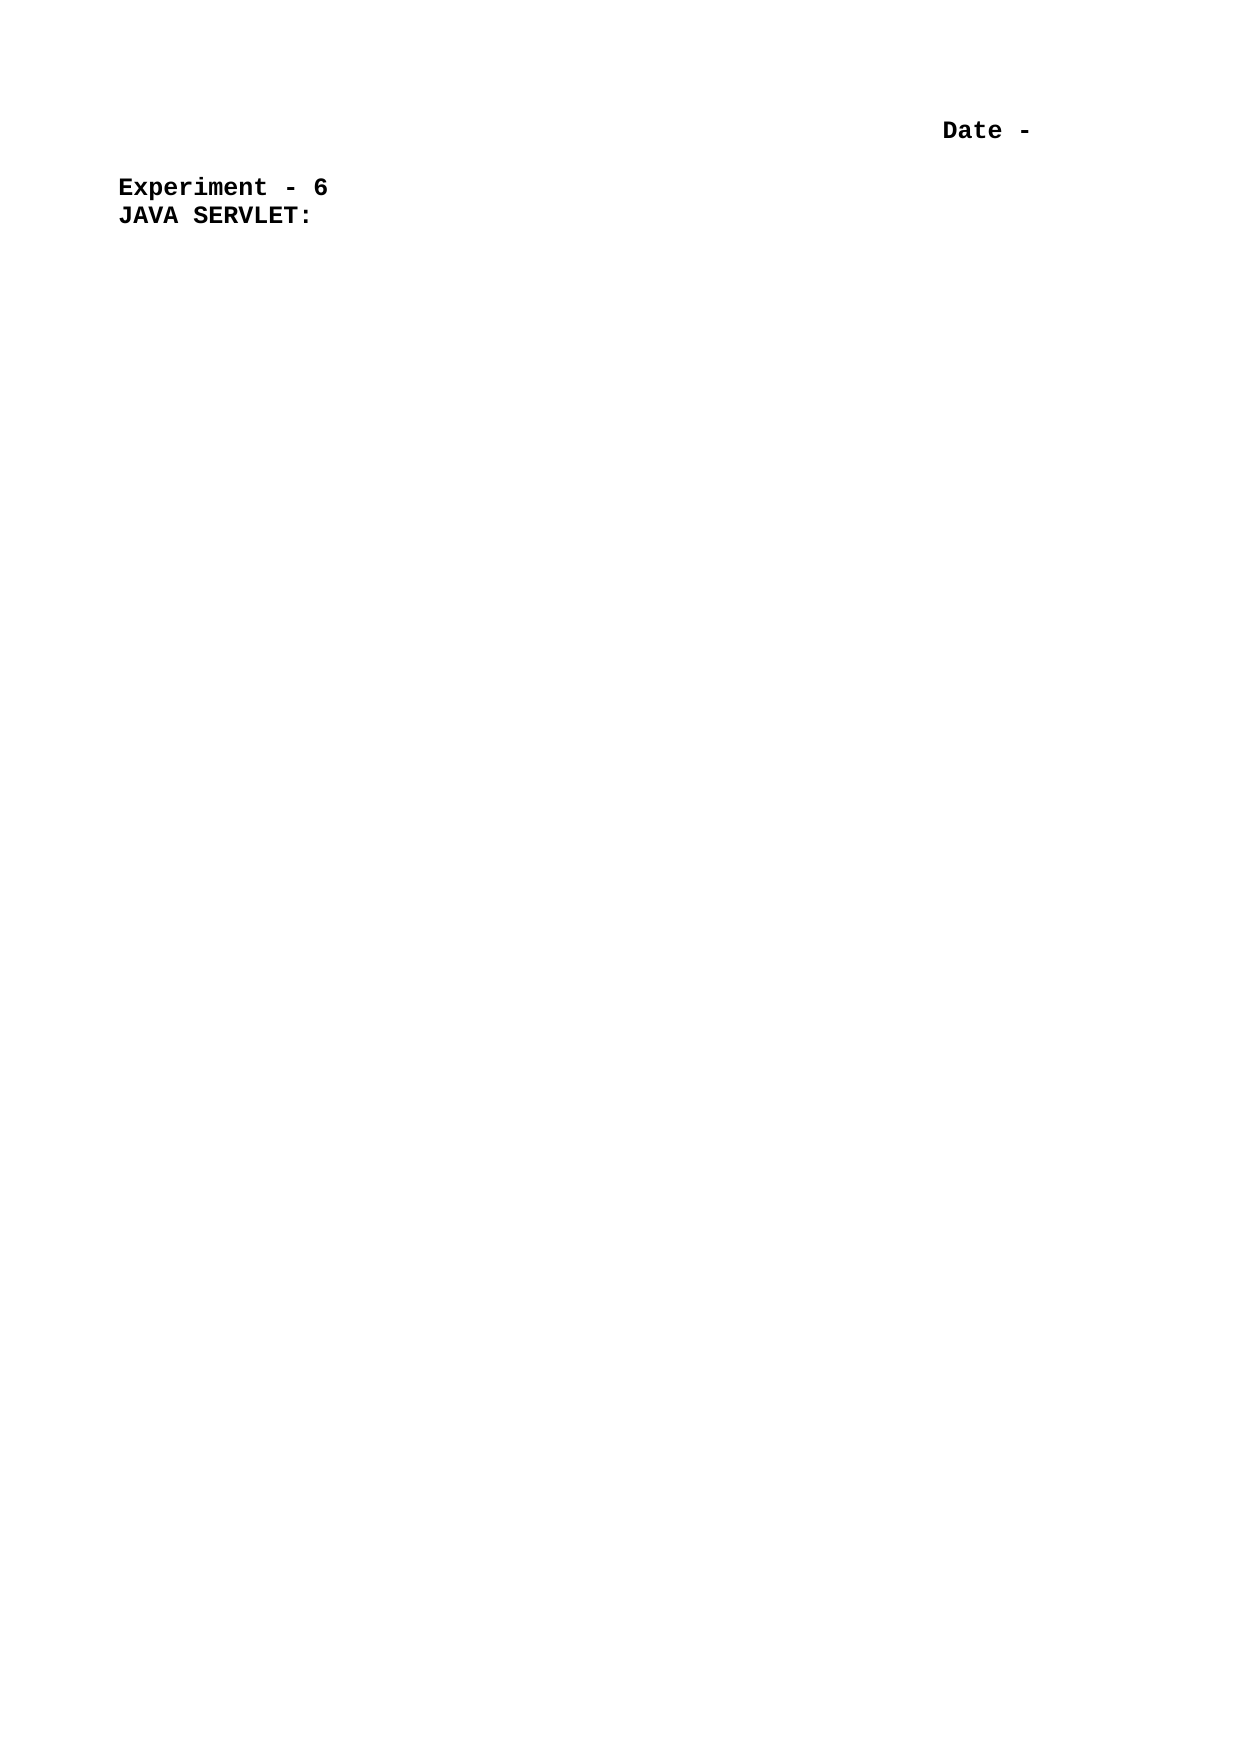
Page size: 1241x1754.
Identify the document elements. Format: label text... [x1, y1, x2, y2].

text Date - [118, 118, 1122, 146]
text JAVA SERVLET: [118, 203, 1122, 231]
text Experiment - 6 [118, 175, 1122, 203]
